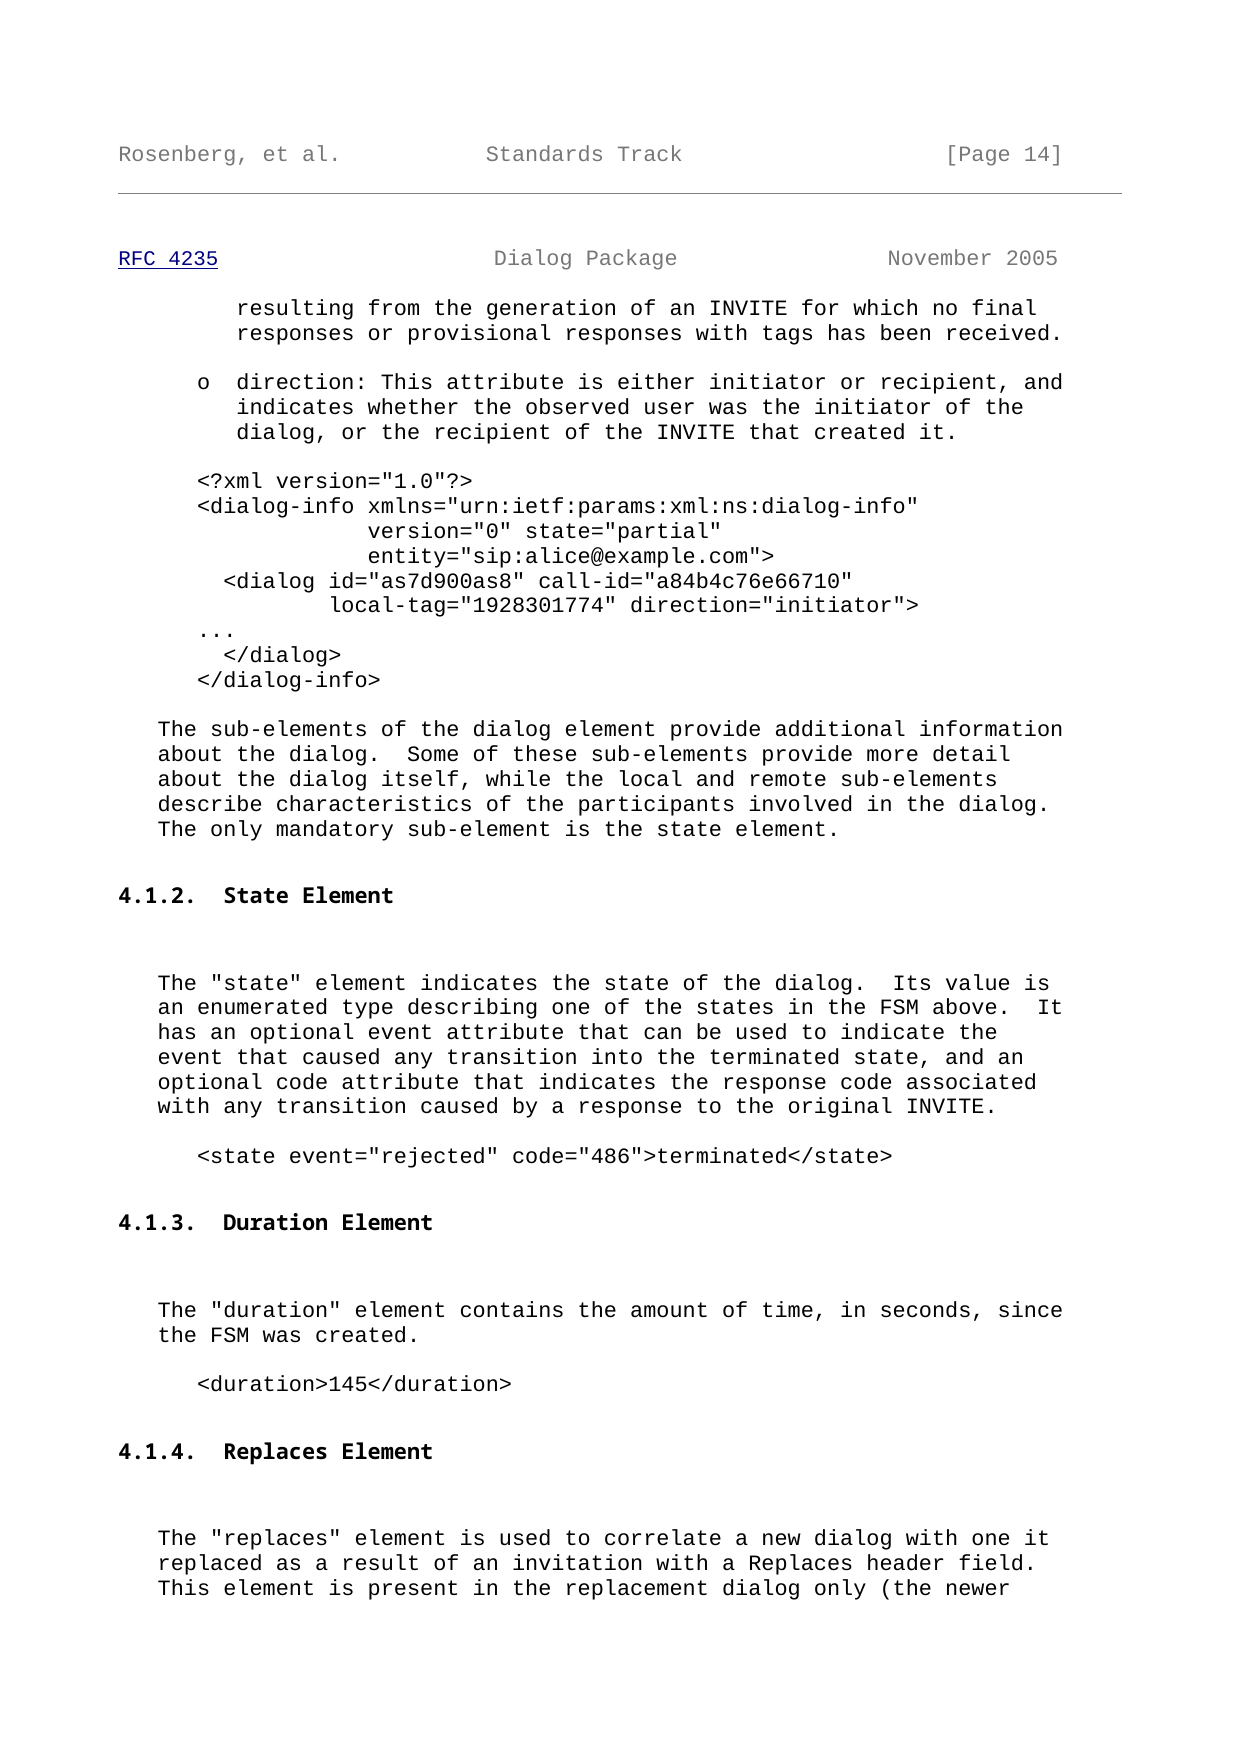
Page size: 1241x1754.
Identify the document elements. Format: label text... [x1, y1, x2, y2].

text <dialog id="as7d900as8" call-id="a84b4c76e66710" [118, 570, 1122, 594]
text ... [118, 619, 1122, 644]
text version="0" state="partial" [118, 520, 1122, 545]
text entity="sip:alice@example.com"> [118, 545, 1122, 570]
text 4.1.2. State Element [118, 880, 1122, 909]
text local-tag="1928301774" direction="initiator"> [118, 594, 1122, 619]
text event that caused any transition into the terminated state, and an [118, 1046, 1122, 1071]
text an enumerated type describing one of the states in the FSM above. It [118, 996, 1122, 1021]
text </dialog-info> [118, 669, 1122, 694]
text The sub-elements of the dialog element provide additional information [118, 718, 1122, 743]
text RFC 4235 Dialog Package November 2005 [118, 247, 1122, 272]
text replaced as a result of an invitation with a Replaces header field. [118, 1552, 1122, 1577]
text 4.1.3. Duration Element [118, 1207, 1122, 1237]
text The "state" element indicates the state of the dialog. Its value is [118, 972, 1122, 996]
text <dialog-info xmlns="urn:ietf:params:xml:ns:dialog-info" [118, 495, 1122, 520]
text resulting from the generation of an INVITE for which no final [118, 297, 1122, 322]
text 4.1.4. Replaces Element [118, 1436, 1122, 1465]
text The "duration" element contains the amount of time, in seconds, since [118, 1299, 1122, 1324]
text <duration>145</duration> [118, 1373, 1122, 1398]
text indicates whether the observed user was the initiator of the [118, 396, 1122, 421]
text responses or provisional responses with tags has been received. [118, 322, 1122, 347]
text This element is present in the replacement dialog only (the newer [118, 1577, 1122, 1602]
text has an optional event attribute that can be used to indicate the [118, 1021, 1122, 1046]
text The only mandatory sub-element is the state element. [118, 818, 1122, 842]
text describe characteristics of the participants involved in the dialog. [118, 793, 1122, 818]
text about the dialog. Some of these sub-elements provide more detail [118, 743, 1122, 768]
text o direction: This attribute is either initiator or recipient, and [118, 371, 1122, 396]
text Rosenberg, et al. Standards Track [Page 14] [118, 143, 1122, 168]
text <?xml version="1.0"?> [118, 471, 1122, 495]
text with any transition caused by a response to the original INVITE. [118, 1096, 1122, 1120]
text <state event="rejected" code="486">terminated</state> [118, 1145, 1122, 1170]
text the FSM was created. [118, 1324, 1122, 1349]
text dialog, or the recipient of the INVITE that created it. [118, 421, 1122, 446]
text about the dialog itself, while the local and remote sub-elements [118, 768, 1122, 793]
text </dialog> [118, 644, 1122, 669]
text The "replaces" element is used to correlate a new dialog with one it [118, 1527, 1122, 1552]
text optional code attribute that indicates the response code associated [118, 1071, 1122, 1096]
